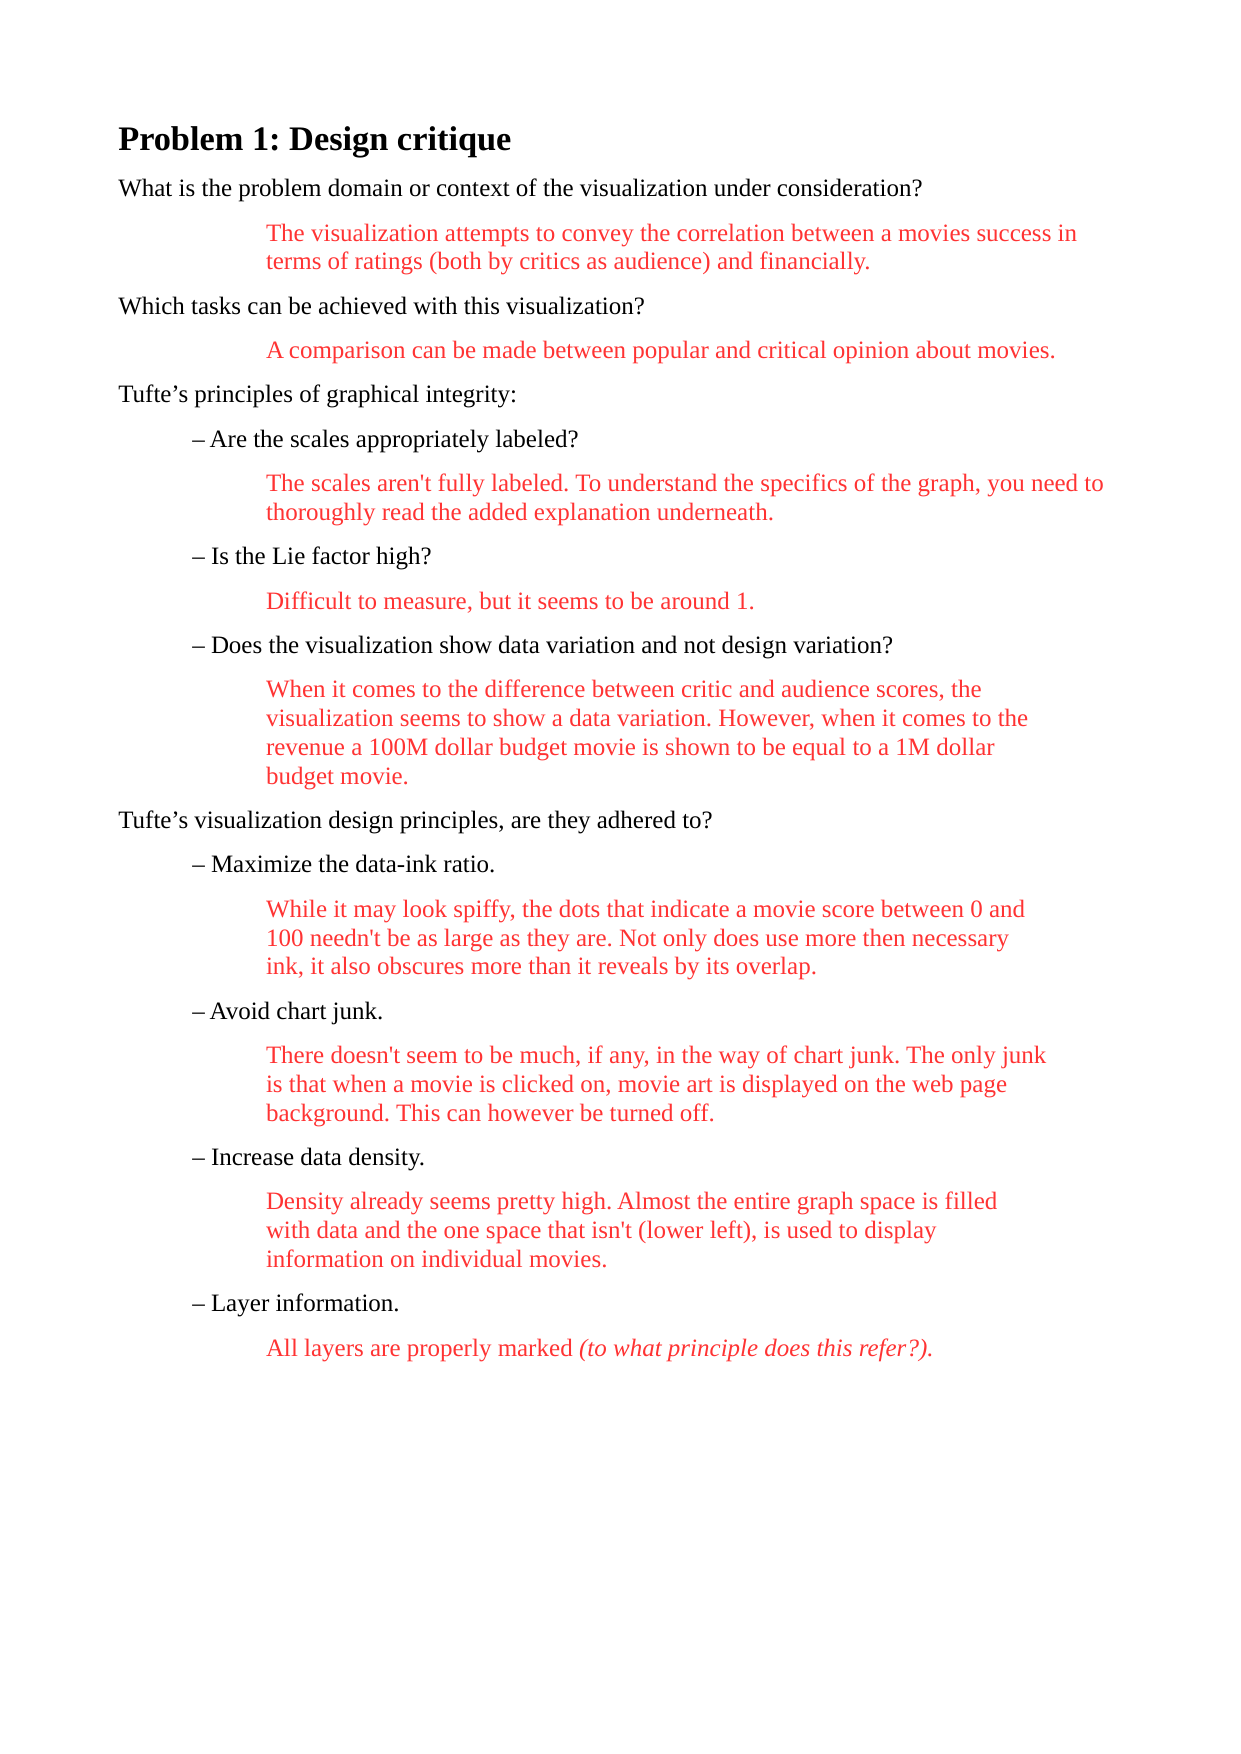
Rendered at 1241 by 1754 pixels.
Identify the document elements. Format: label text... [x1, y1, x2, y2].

text Tufte’s principles of graphical integrity: [118, 379, 1122, 408]
text – Avoid chart junk. [118, 996, 1122, 1024]
text While it may look spiffy, the dots that indicate a movie score between 0 and 100 needn't be as large as they are. Not only does use more then necessary ink, it also obscures more than it reveals by its overlap. [118, 894, 1122, 980]
text – Does the visualization show data variation and not design variation? [118, 630, 1122, 659]
text – Maximize the data-ink ratio. [118, 849, 1122, 878]
text What is the problem domain or context of the visualization under consideration? [118, 173, 1122, 202]
text Tufte’s visualization design principles, are they adhered to? [118, 805, 1122, 834]
text When it comes to the difference between critic and audience scores, the visualization seems to show a data variation. However, when it comes to the revenue a 100M dollar budget movie is shown to be equal to a 1M dollar budget movie. [118, 674, 1122, 789]
subtitle Problem 1: Design critique [118, 118, 1122, 158]
text Density already seems pretty high. Almost the entire graph space is filled with data and the one space that isn't (lower left), is used to display information on individual movies. [118, 1186, 1122, 1273]
text – Increase data density. [118, 1142, 1122, 1171]
text All layers are properly marked (to what principle does this refer?). [118, 1333, 1122, 1361]
text Difficult to measure, but it seems to be around 1. [118, 586, 1122, 614]
text There doesn't seem to be much, if any, in the way of chart junk. The only junk is that when a movie is clicked on, movie art is displayed on the web page background. This can however be turned off. [118, 1040, 1122, 1126]
text The scales aren't fully labeled. To understand the specifics of the graph, you need to thoroughly read the added explanation underneath. [118, 468, 1122, 526]
text The visualization attempts to convey the correlation between a movies success in terms of ratings (both by critics as audience) and financially. [118, 218, 1122, 275]
text – Layer information. [118, 1288, 1122, 1317]
text – Are the scales appropriately labeled? [118, 424, 1122, 453]
text – Is the Lie factor high? [118, 541, 1122, 570]
text Which tasks can be achieved with this visualization? [118, 291, 1122, 319]
text A comparison can be made between popular and critical opinion about movies. [118, 335, 1122, 364]
